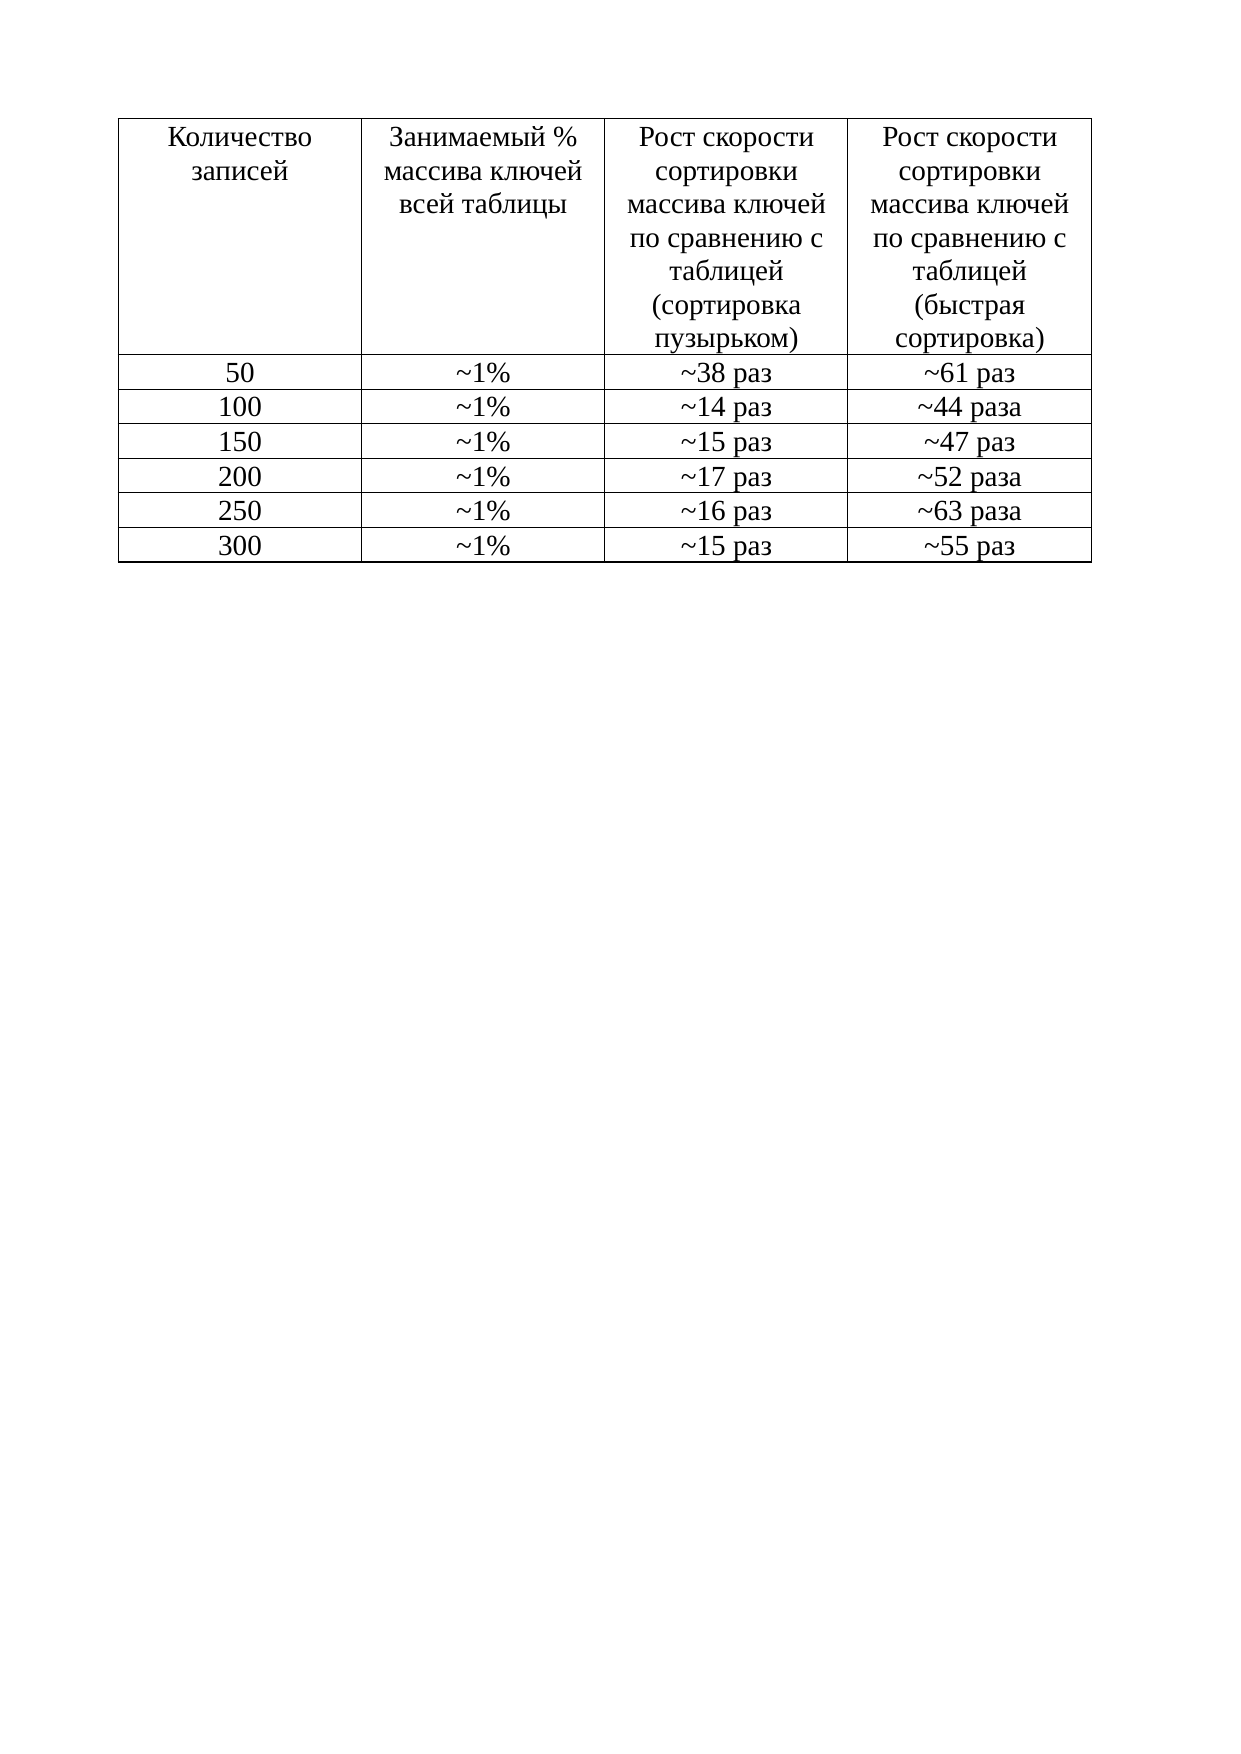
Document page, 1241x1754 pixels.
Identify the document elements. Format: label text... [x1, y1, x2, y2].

table_cell ~1% [362, 390, 604, 423]
table_cell ~14 раз [605, 390, 847, 423]
table_header Рост скорости сортировки массива ключей по сравнению с таблицей (быстрая сортировка) [848, 119, 1091, 354]
table_cell 300 [119, 528, 361, 561]
table_cell ~1% [362, 528, 604, 561]
table_cell ~15 раз [605, 424, 847, 458]
table_cell ~1% [362, 355, 604, 388]
table_cell ~1% [362, 459, 604, 492]
table_cell ~52 раза [848, 459, 1091, 492]
table_cell ~16 раз [605, 493, 847, 527]
table_cell ~44 раза [848, 390, 1091, 423]
table_cell ~17 раз [605, 459, 847, 492]
table_cell ~15 раз [605, 528, 847, 561]
table_cell 250 [119, 493, 361, 527]
table_cell 150 [119, 424, 361, 458]
table_cell ~63 раза [848, 493, 1091, 527]
table_header Рост скорости сортировки массива ключей по сравнению с таблицей (сортировка пузырьком) [605, 119, 847, 354]
table_cell ~38 раз [605, 355, 847, 388]
table_cell 50 [119, 355, 361, 388]
table_header Количество записей [119, 119, 361, 354]
table_cell 200 [119, 459, 361, 492]
table_cell ~55 раз [848, 528, 1091, 561]
table_cell ~61 раз [848, 355, 1091, 388]
table_cell ~1% [362, 493, 604, 527]
table_cell 100 [119, 390, 361, 423]
table_cell ~1% [362, 424, 604, 458]
table_header Занимаемый % массива ключей всей таблицы [362, 119, 604, 354]
table_cell ~47 раз [848, 424, 1091, 458]
